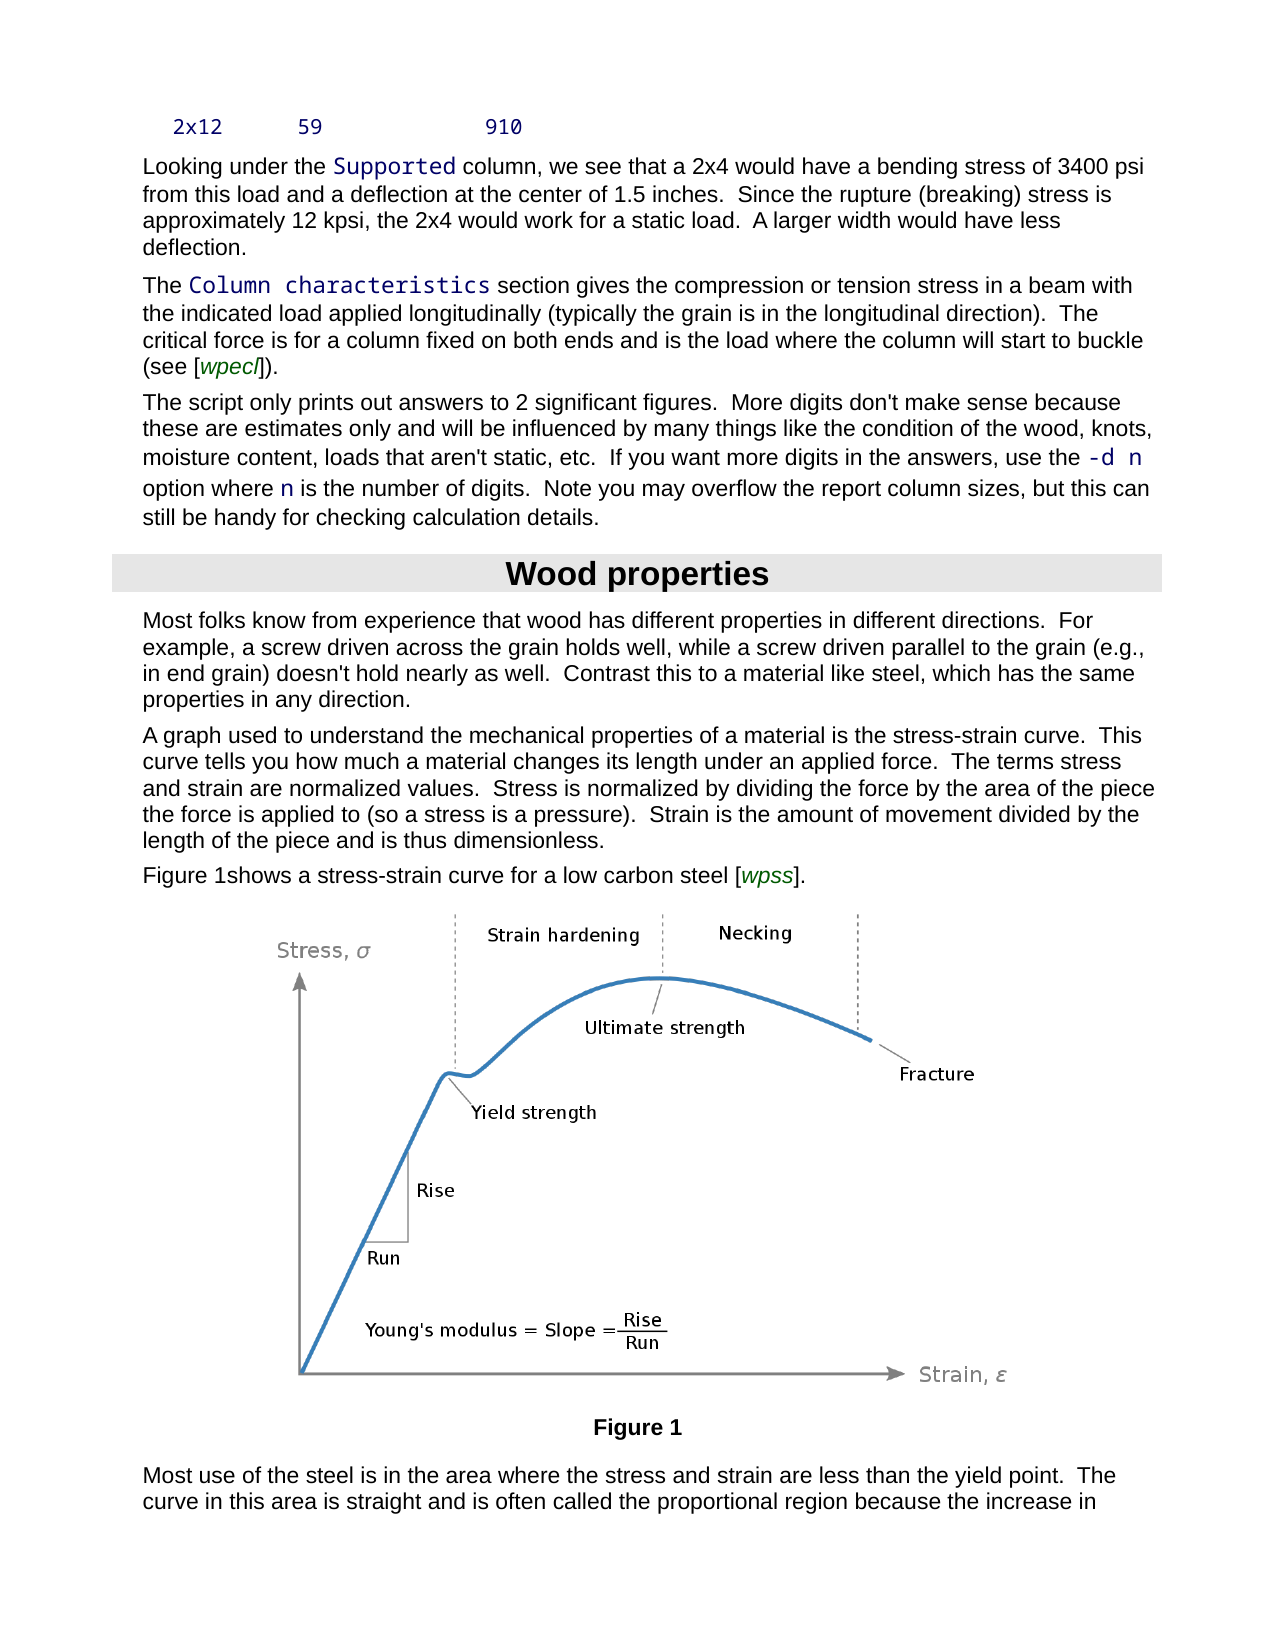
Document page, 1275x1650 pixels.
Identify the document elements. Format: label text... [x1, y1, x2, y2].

text Most folks know from experience that wood has different properties in different directions. For example, a screw driven across the grain holds well, while a screw driven parallel to the grain (e.g., in end grain) doesn't hold nearly as well. Contrast this to a material like steel, which has the same properties in any direction. [142, 607, 1162, 713]
text Figure 1shows a stress-strain curve for a low carbon steel [wpss]. [142, 862, 1162, 889]
text A graph used to understand the mechanical properties of a material is the stress-strain curve. This curve tells you how much a material changes its length under an applied force. The terms stress and strain are normalized values. Stress is normalized by dividing the force by the area of the piece the force is applied to (so a stress is a pressure). Strain is the amount of movement divided by the length of the piece and is thus dimensionless. [142, 722, 1162, 853]
subtitle Wood properties [112, 554, 1162, 592]
picture [242, 897, 1033, 1414]
text Looking under the Supported column, we see that a 2x4 would have a bending stress of 3400 psi from this load and a deflection at the center of 1.5 inches. Since the rupture (breaking) stress is approximately 12 kpsi, the 2x4 would work for a static load. A larger width would have less deflection. [142, 150, 1162, 260]
text The script only prints out answers to 2 significant figures. More digits don't make sense because these are estimates only and will be influenced by many things like the condition of the wood, knots, moisture content, loads that aren't static, etc. If you want more digits in the answers, use the -d n option where n is the number of digits. Note you may overflow the report column sizes, but this can still be handy for checking calculation details. [142, 388, 1162, 530]
text The Column characteristics section gives the compression or tension stress in a beam with the indicated load applied longitudinally (typically the grain is in the longitudinal direction). The critical force is for a column fixed on both ends and is the load where the column will start to buckle (see [wpecl]). [142, 269, 1162, 379]
text Figure 1 [213, 910, 1062, 1440]
text Most use of the steel is in the area where the stress and strain are less than the yield point. The curve in this area is straight and is often called the proportional region because the increase in [142, 898, 1162, 1514]
text 2x12 59 910 [172, 112, 1162, 141]
